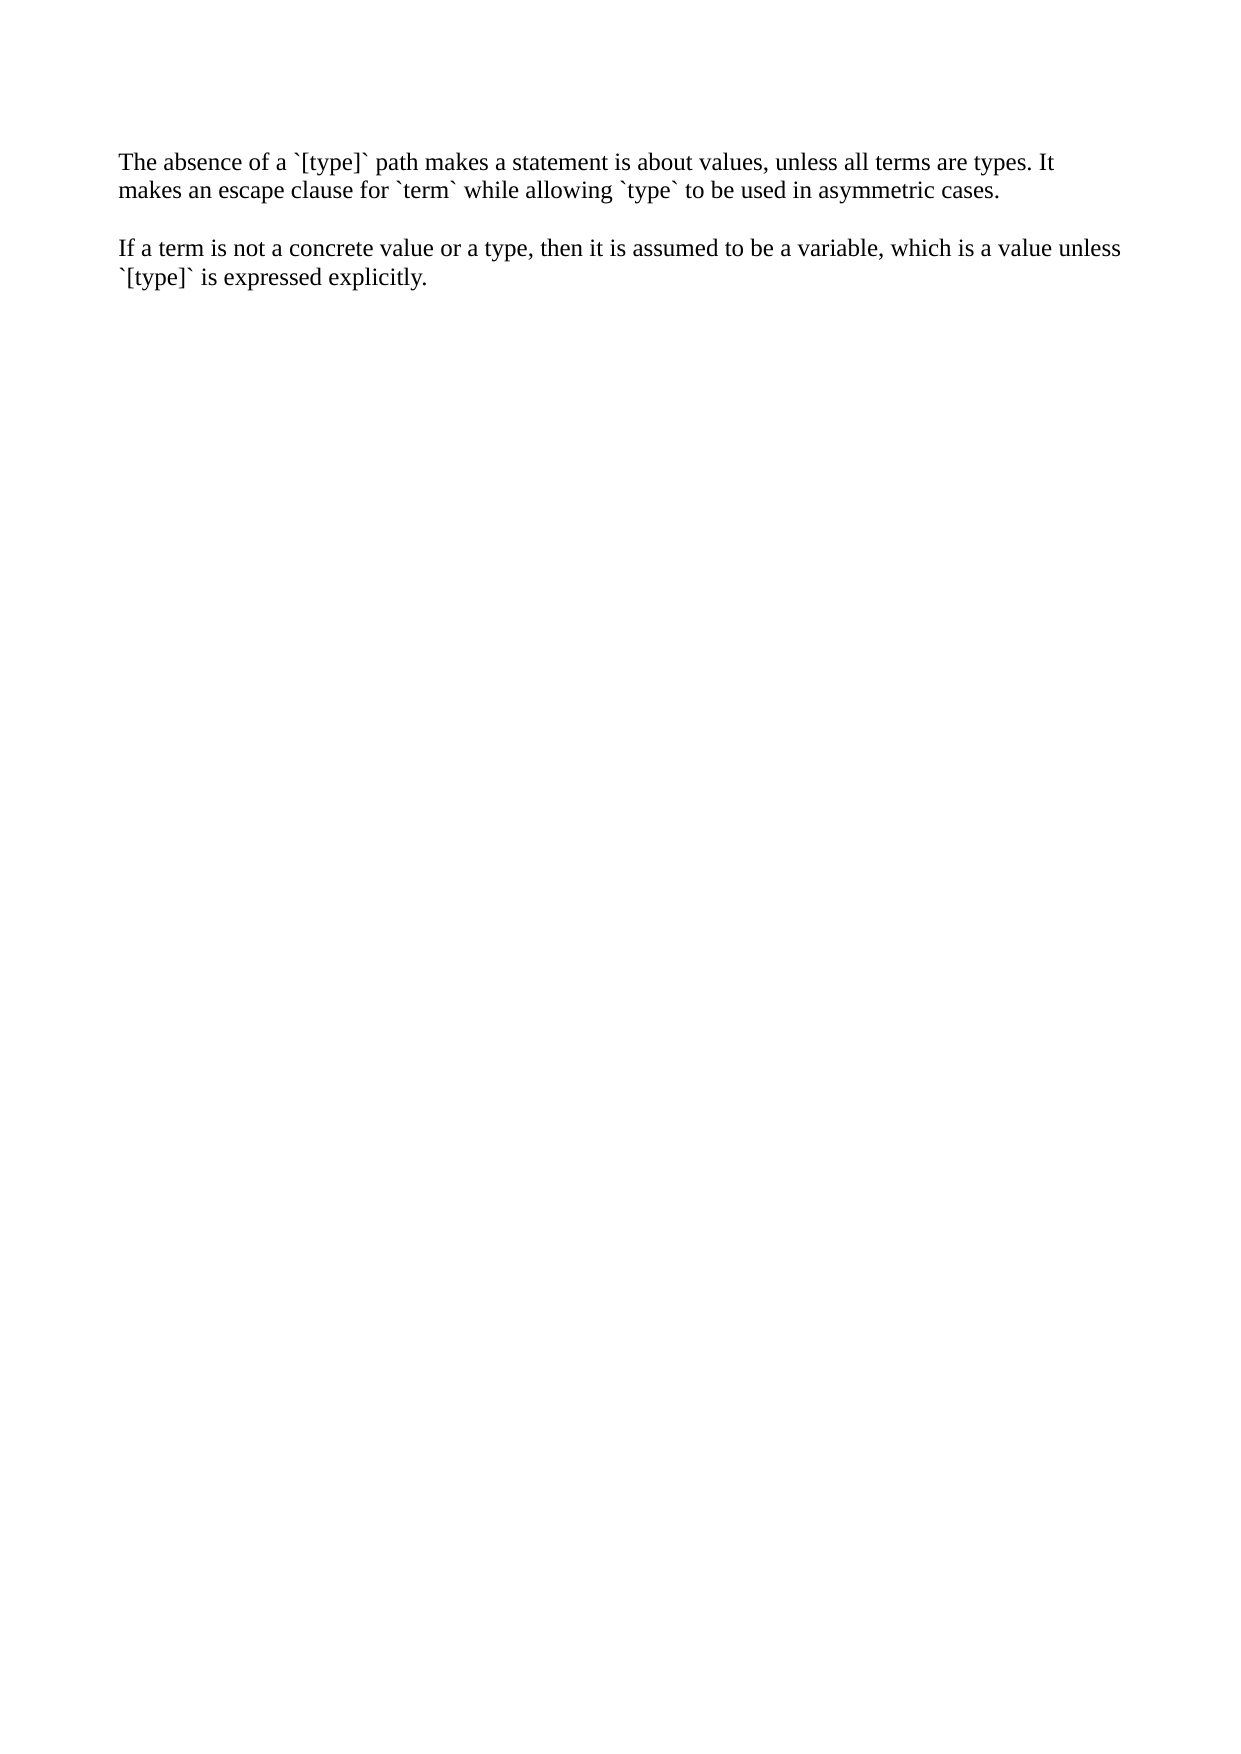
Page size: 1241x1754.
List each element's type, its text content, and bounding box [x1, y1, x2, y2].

text If a term is not a concrete value or a type, then it is assumed to be a variable, which is a value unless `[type]` is expressed explicitly. [118, 233, 1122, 291]
text The absence of a `[type]` path makes a statement is about values, unless all terms are types. It makes an escape clause for `term` while allowing `type` to be used in asymmetric cases. [118, 147, 1122, 204]
